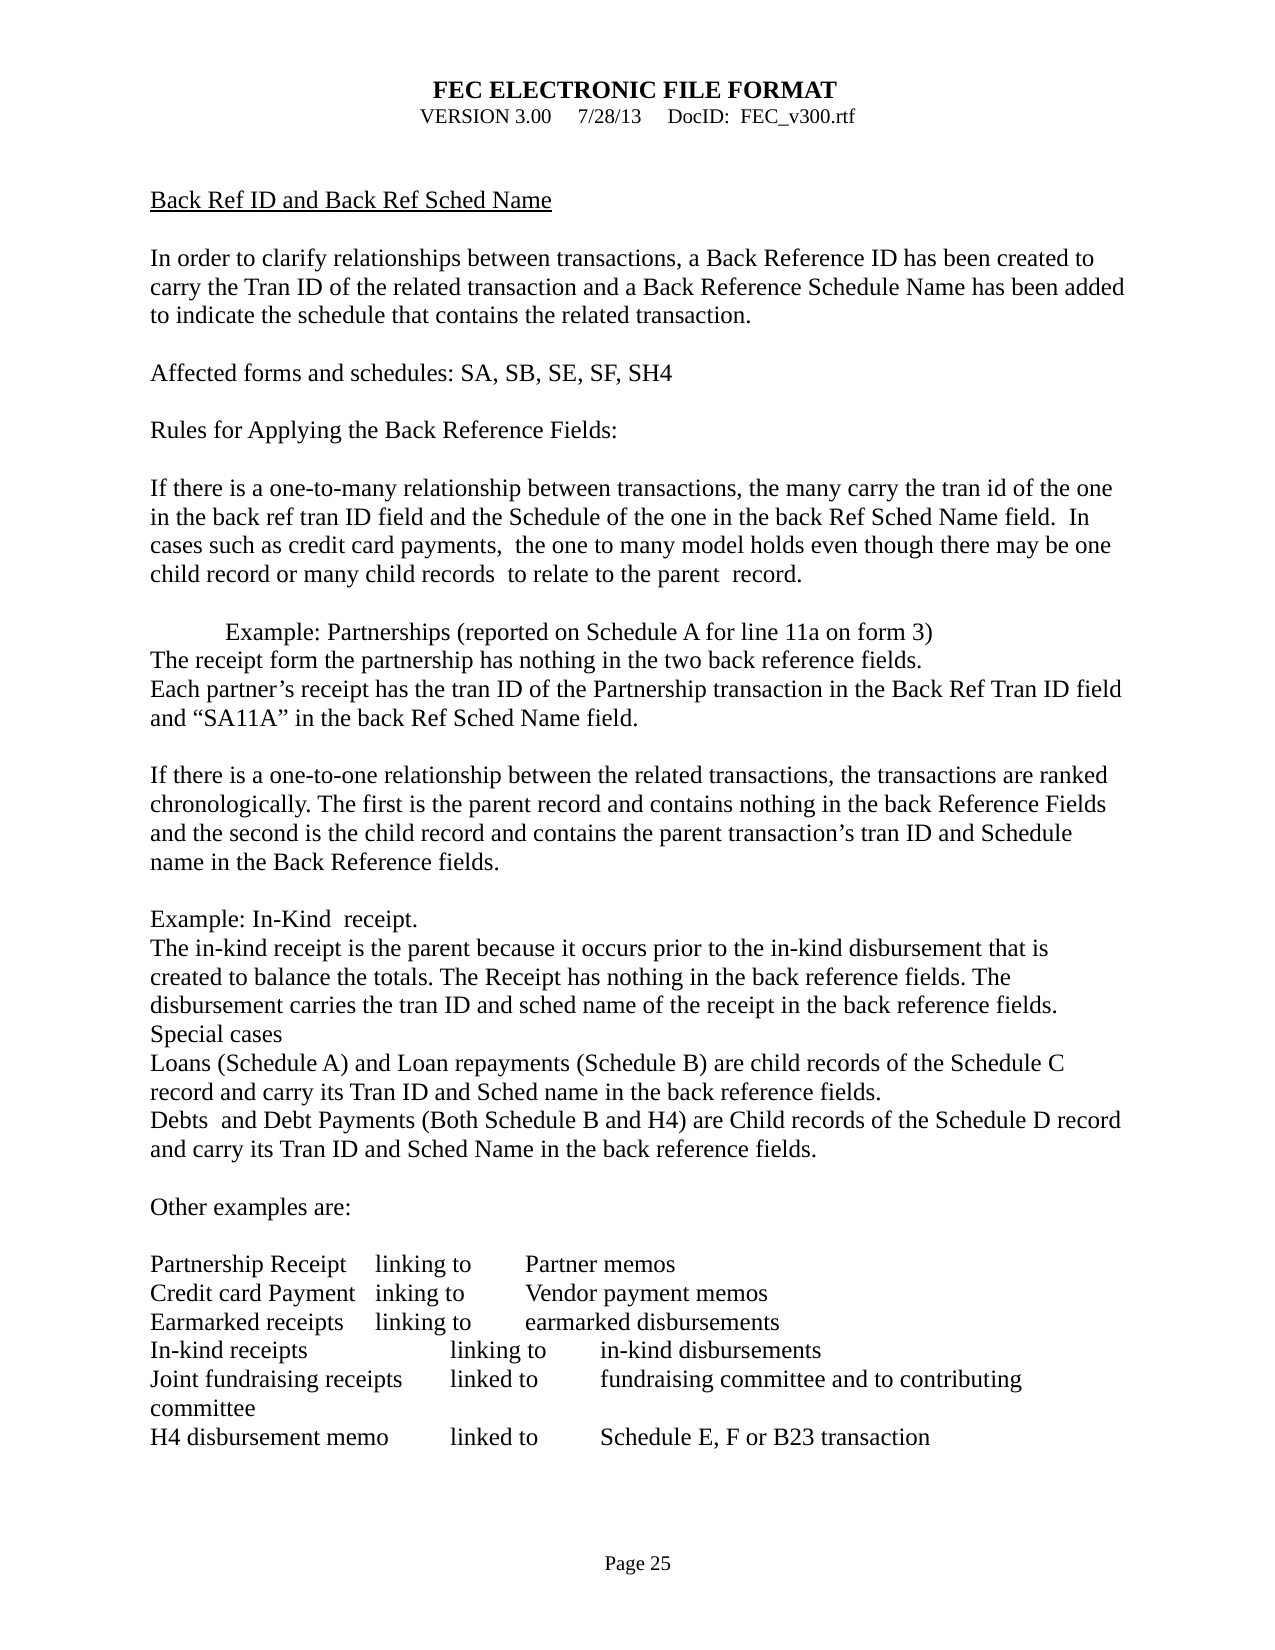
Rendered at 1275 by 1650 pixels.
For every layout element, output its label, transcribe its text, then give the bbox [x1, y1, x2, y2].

text If there is a one-to-many relationship between transactions, the many carry the tran id of the one in the back ref tran ID field and the Schedule of the one in the back Ref Sched Name field. In cases such as credit card payments, the one to many model holds even though there may be one child record or many child records to relate to the parent record. [150, 473, 1125, 588]
text Loans (Schedule A) and Loan repayments (Schedule B) are child records of the Schedule C record and carry its Tran ID and Sched name in the back reference fields. [150, 1048, 1125, 1105]
text Rules for Applying the Back Reference Fields: [150, 415, 1125, 444]
text Back Ref ID and Back Ref Sched Name [150, 185, 1125, 214]
text Special cases [150, 1019, 1125, 1048]
text Credit card Payment inking to Vendor payment memos [150, 1278, 1125, 1307]
text Debts and Debt Payments (Both Schedule B and H4) are Child records of the Schedule D record and carry its Tran ID and Sched Name in the back reference fields. [150, 1105, 1125, 1163]
text Other examples are: [150, 1192, 1125, 1220]
text The receipt form the partnership has nothing in the two back reference fields. [150, 645, 1125, 674]
text Each partner’s receipt has the tran ID of the Partnership transaction in the Back Ref Tran ID field and “SA11A” in the back Ref Sched Name field. [150, 674, 1125, 732]
text Example: In-Kind receipt. [150, 904, 1125, 933]
text Example: Partnerships (reported on Schedule A for line 11a on form 3) [150, 617, 1125, 645]
text Joint fundraising receipts linked to fundraising committee and to contributing committee [150, 1364, 1125, 1422]
text In order to clarify relationships between transactions, a Back Reference ID has been created to carry the Tran ID of the related transaction and a Back Reference Schedule Name has been added to indicate the schedule that contains the related transaction. [150, 243, 1125, 329]
text H4 disbursement memo linked to Schedule E, F or B23 transaction [150, 1422, 1125, 1450]
text The in-kind receipt is the parent because it occurs prior to the in-kind disbursement that is created to balance the totals. The Receipt has nothing in the back reference fields. The disbursement carries the tran ID and sched name of the receipt in the back reference fields. [150, 933, 1125, 1019]
text In-kind receipts linking to in-kind disbursements [150, 1335, 1125, 1364]
text Earmarked receipts linking to earmarked disbursements [150, 1307, 1125, 1335]
text Partnership Receipt linking to Partner memos [150, 1249, 1125, 1278]
text If there is a one-to-one relationship between the related transactions, the transactions are ranked chronologically. The first is the parent record and contains nothing in the back Reference Fields and the second is the child record and contains the parent transaction’s tran ID and Schedule name in the Back Reference fields. [150, 760, 1125, 875]
text Affected forms and schedules: SA, SB, SE, SF, SH4 [150, 358, 1125, 387]
